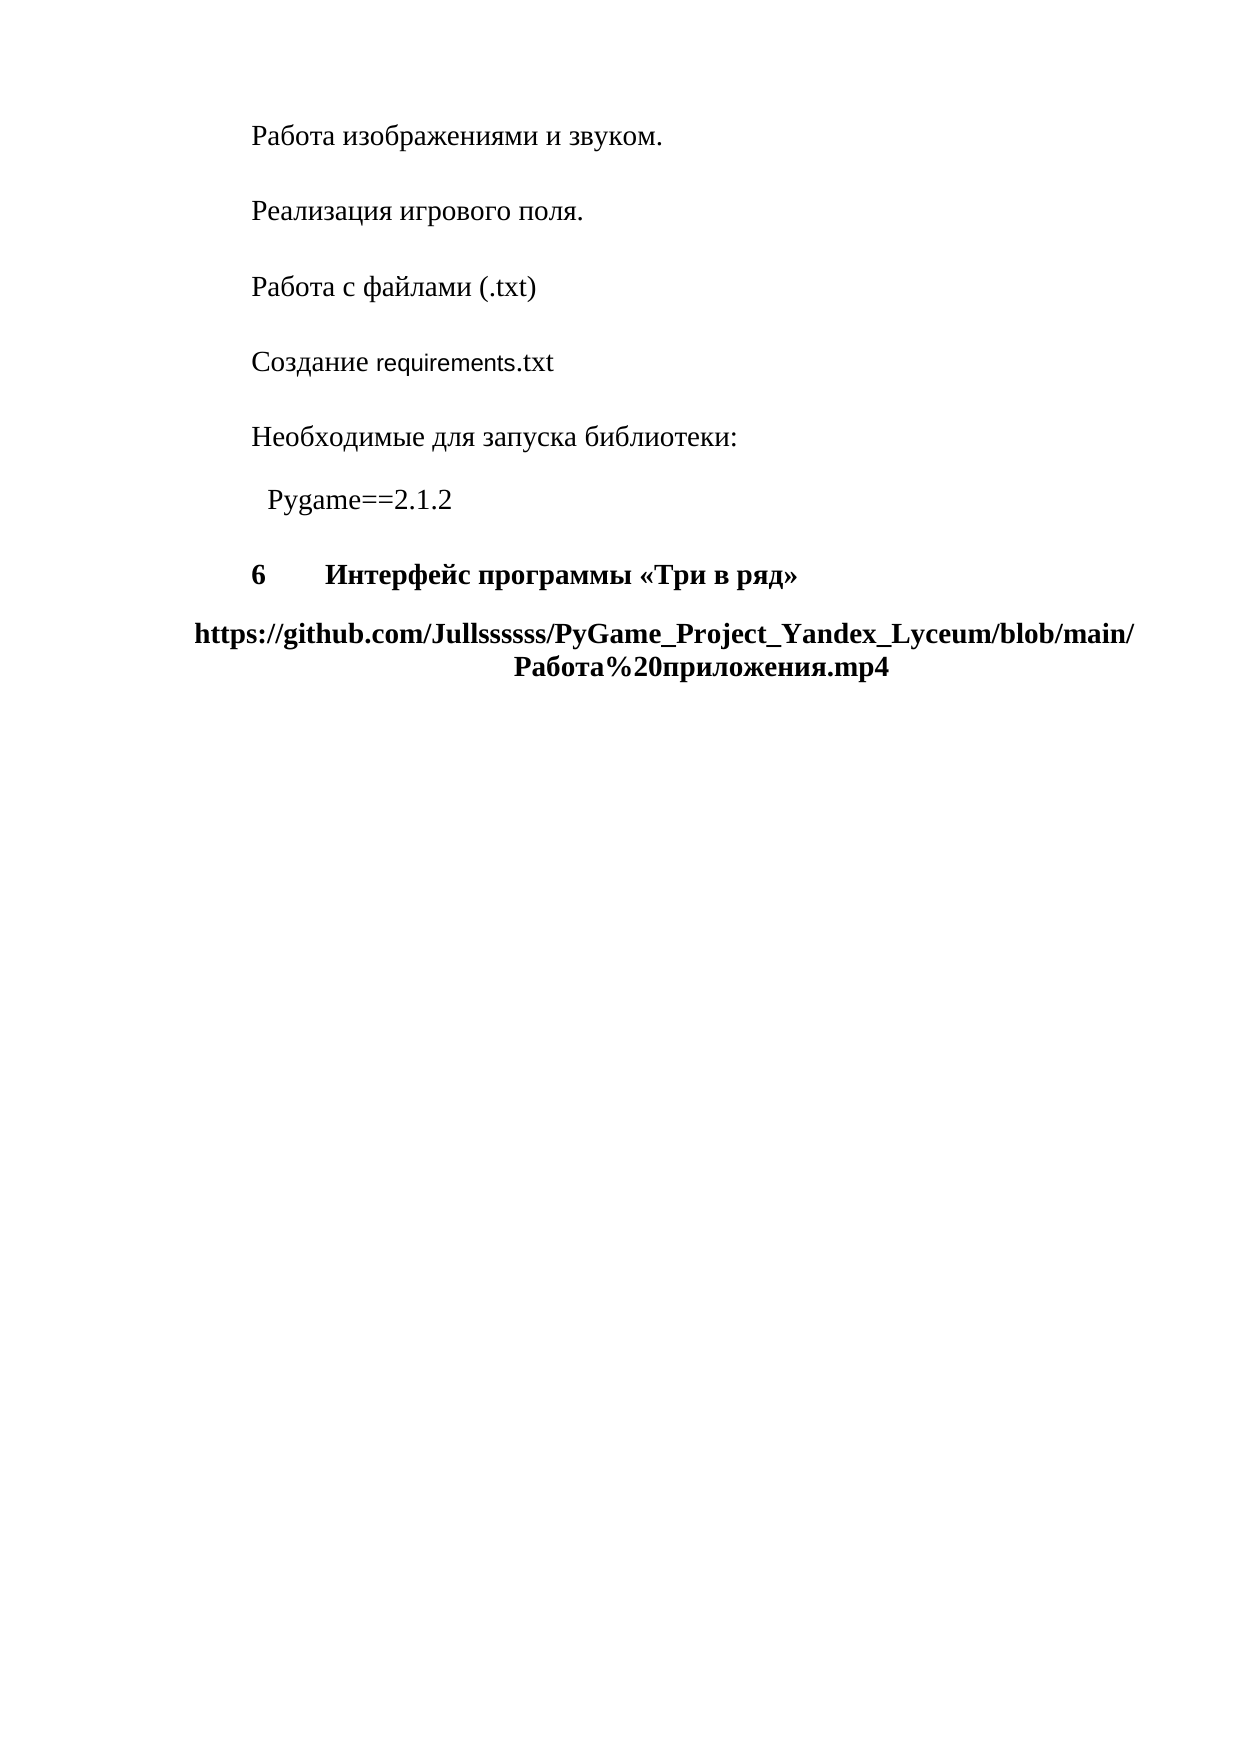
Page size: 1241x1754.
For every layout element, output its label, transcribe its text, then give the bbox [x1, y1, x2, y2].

text Реализация игрового поля. [177, 193, 1152, 227]
subtitle https://github.com/Jullssssss/PyGame_Project_Yandex_Lyceum/blob/main/Работа%20приложения.mp4 [177, 616, 1152, 683]
text Необходимые для запуска библиотеки: [177, 419, 1152, 453]
text Создание requirements.txt [177, 344, 1152, 378]
text Работа с файлами (.txt) [177, 269, 1152, 302]
subtitle Интерфейс программы «Три в ряд» [177, 557, 1152, 591]
text Работа изображениями и звуком. [177, 118, 1152, 152]
text Pygame==2.1.2 [267, 482, 1152, 516]
